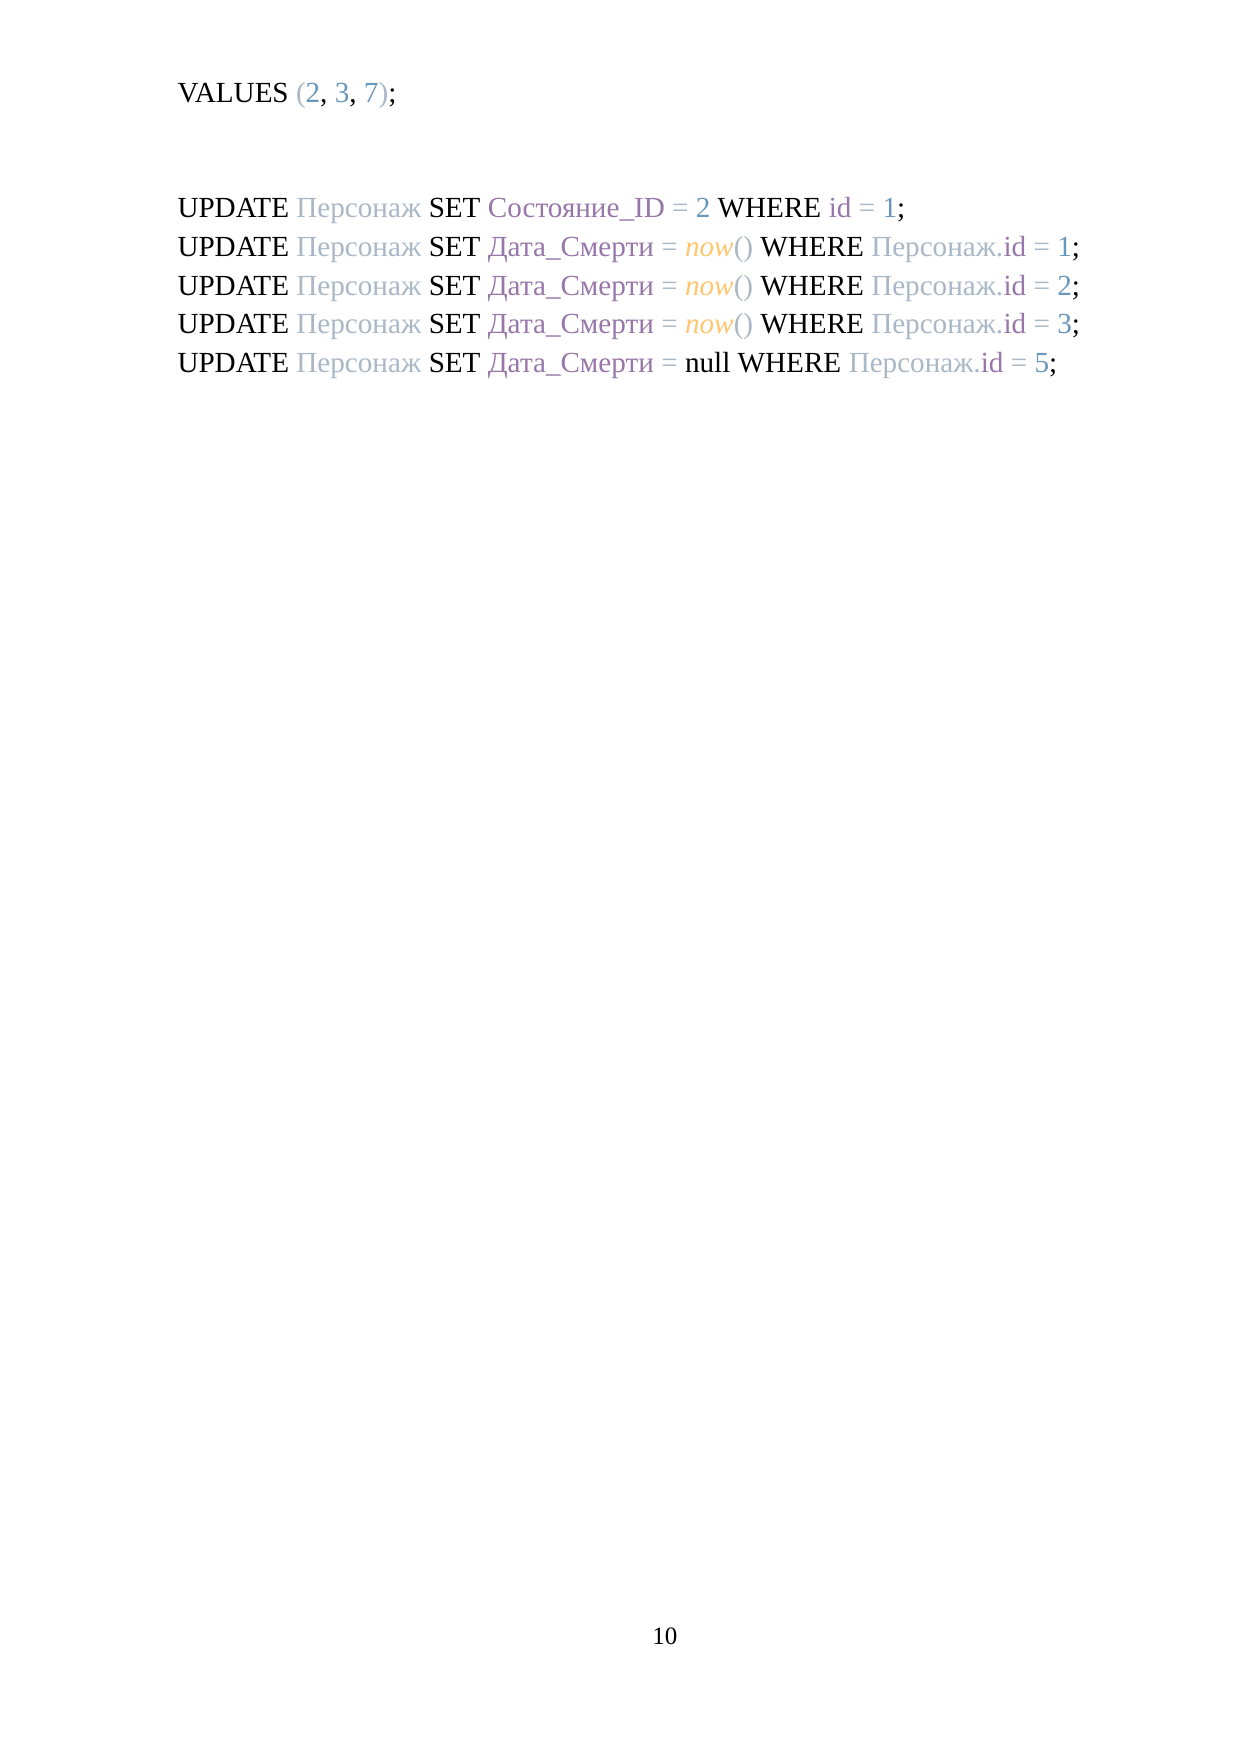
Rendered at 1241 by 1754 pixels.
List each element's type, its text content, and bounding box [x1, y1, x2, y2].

text VALUES (2, 3, 7); UPDATE Персонаж SET Состояние_ID = 2 WHERE id = 1; UPDATE Персонаж SET Дата_Смерти = now() WHERE Персонаж.id = 1; UPDATE Персонаж SET Дата_Смерти = now() WHERE Персонаж.id = 2; UPDATE Персонаж SET Дата_Смерти = now() WHERE Персонаж.id = 3; UPDATE Персонаж SET Дата_Смерти = null WHERE Персонаж.id = 5; [177, 75, 1152, 378]
